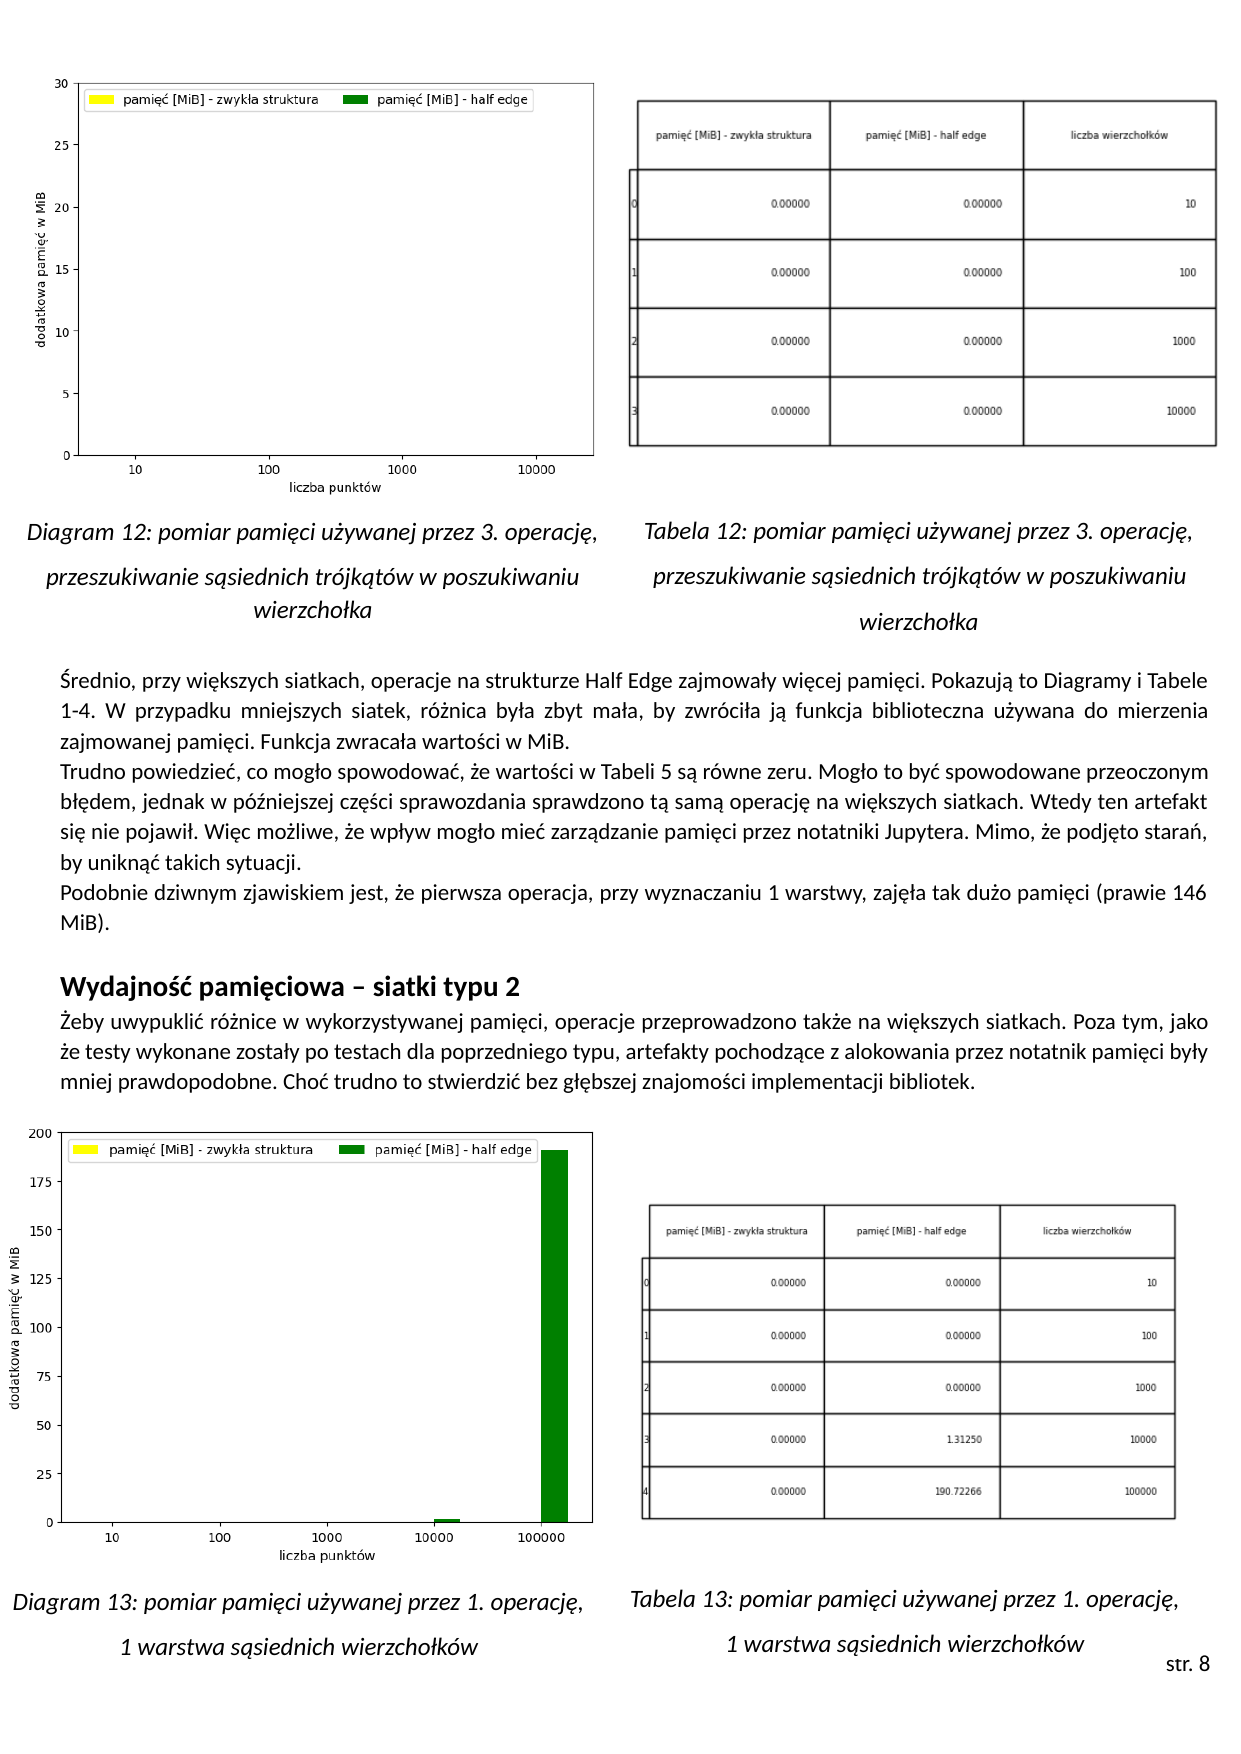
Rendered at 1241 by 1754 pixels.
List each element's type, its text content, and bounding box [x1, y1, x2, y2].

text przeszukiwanie sąsiednich trójkątów w poszukiwaniu wierzchołka [28, 562, 600, 625]
picture [614, 47, 1225, 500]
text wierzchołka [614, 606, 1225, 636]
text Tabela 13: pomiar pamięci używanej przez 1. operację, [628, 1568, 1183, 1613]
list Wydajność pamięciowa – siatki typu 2 [60, 968, 1210, 1004]
text Diagram 13: pomiar pamięci używanej przez 1. operację, [0, 1571, 599, 1616]
text Diagram 12: pomiar pamięci używanej przez 3. operację, [28, 502, 600, 547]
text przeszukiwanie sąsiednich trójkątów w poszukiwaniu [614, 560, 1225, 591]
picture [628, 1157, 1184, 1568]
text 1 warstwa sąsiednich wierzchołków [0, 1631, 599, 1662]
list Trudno powiedzieć, co mogło spowodować, że wartości w Tabeli 5 są równe zeru. Mogło to być spowodowane przeoczonym błędem, jednak w późniejszej części sprawozdania sprawdzono tą samą operację na większych siatkach. Wtedy ten artefakt się nie pojawił. Więc możliwe, że wpływ mogło mieć zarządzanie pamięci przez notatniki Jupytera. Mimo, że podjęto starań, by uniknąć takich sytuacji. [60, 757, 1210, 876]
text 1 warstwa sąsiednich wierzchołków [628, 1628, 1183, 1659]
picture [27, 69, 600, 502]
picture [0, 1118, 600, 1571]
list Średnio, przy większych siatkach, operacje na strukturze Half Edge zajmowały więcej pamięci. Pokazują to Diagramy i Tabele 1-4. W przypadku mniejszych siatek, różnica była zbyt mała, by zwróciła ją funkcja biblioteczna używana do mierzenia zajmowanej pamięci. Funkcja zwracała wartości w MiB. [60, 666, 1210, 755]
text Tabela 12: pomiar pamięci używanej przez 3. operację, [614, 500, 1225, 545]
list Żeby uwypuklić różnice w wykorzystywanej pamięci, operacje przeprowadzono także na większych siatkach. Poza tym, jako że testy wykonane zostały po testach dla poprzedniego typu, artefakty pochodzące z alokowania przez notatnik pamięci były mniej prawdopodobne. Choć trudno to stwierdzić bez głębszej znajomości implementacji bibliotek. [60, 1007, 1210, 1095]
list Podobnie dziwnym zjawiskiem jest, że pierwsza operacja, przy wyznaczaniu 1 warstwy, zajęła tak dużo pamięci (prawie 146 MiB). [60, 878, 1210, 936]
